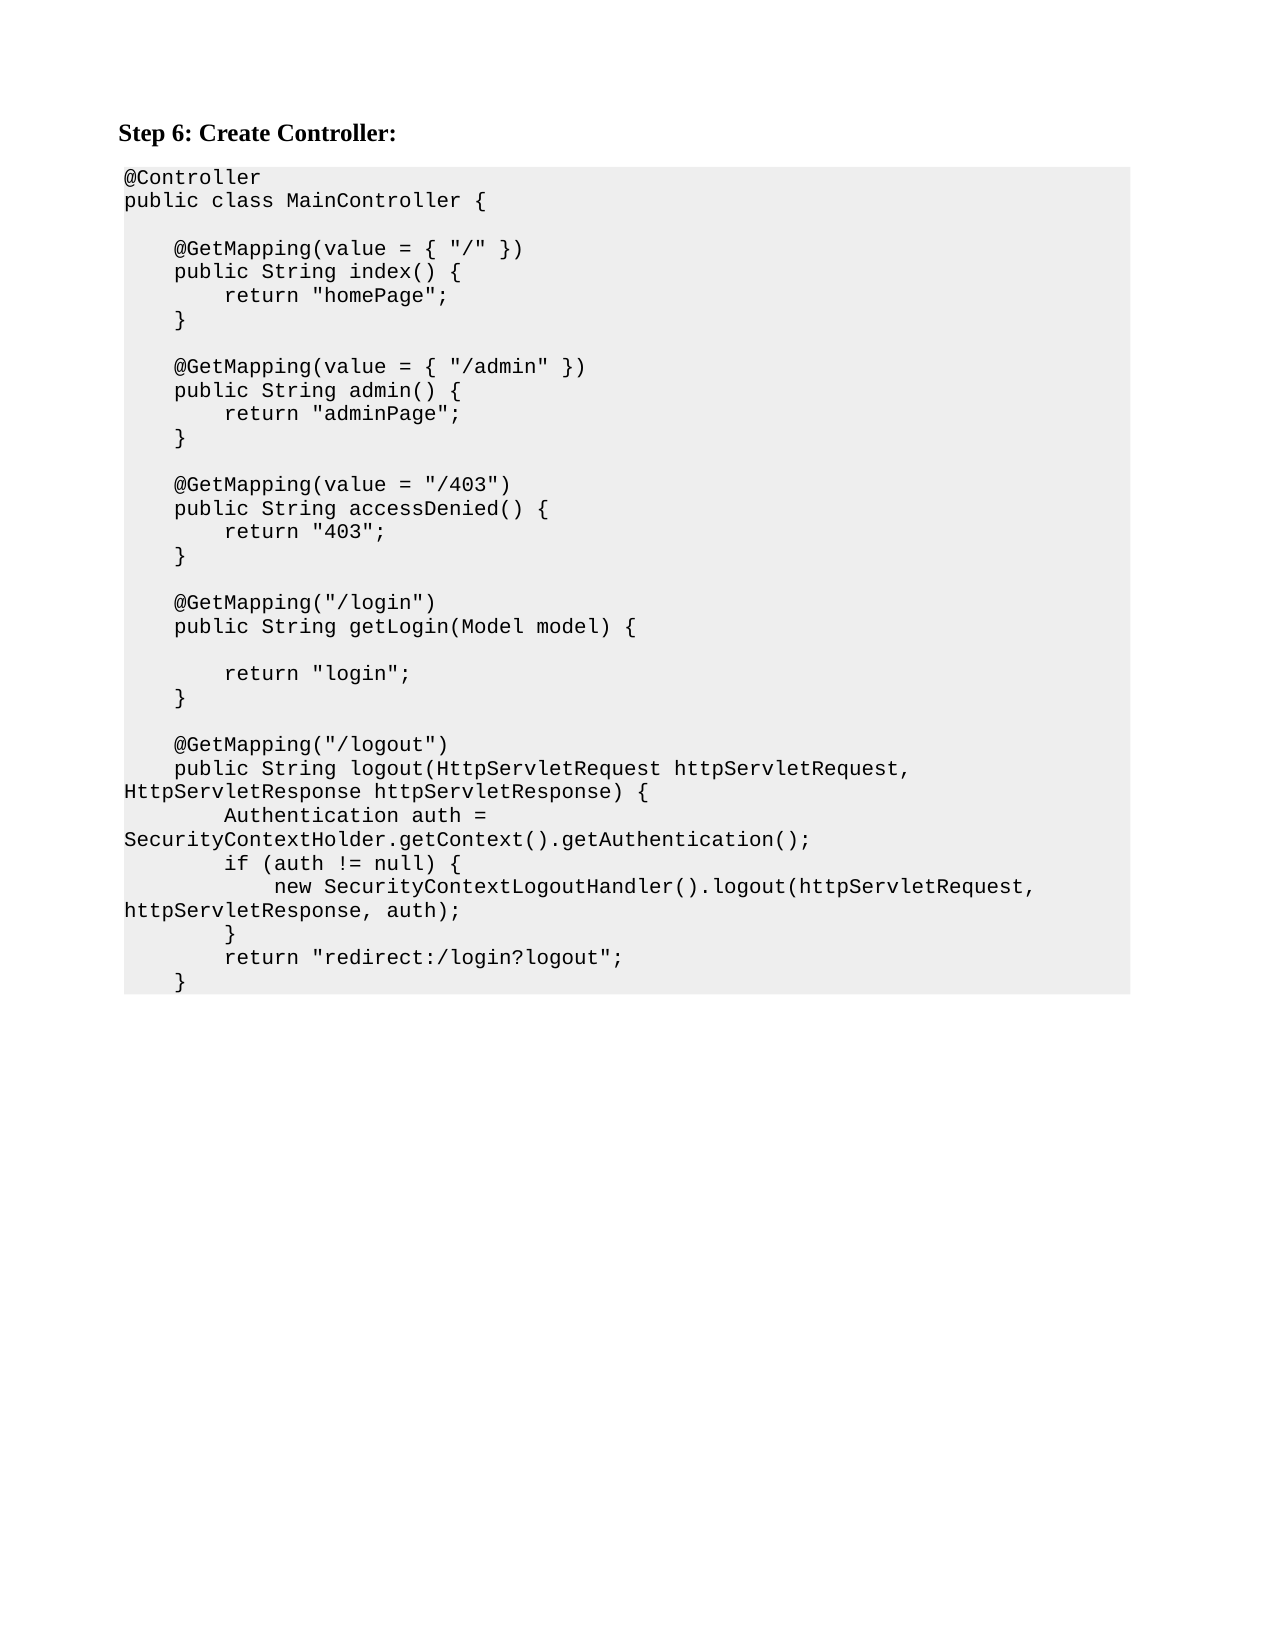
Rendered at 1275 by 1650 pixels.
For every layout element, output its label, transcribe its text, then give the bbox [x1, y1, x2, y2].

text Step 6: Create Controller: [118, 118, 1157, 147]
